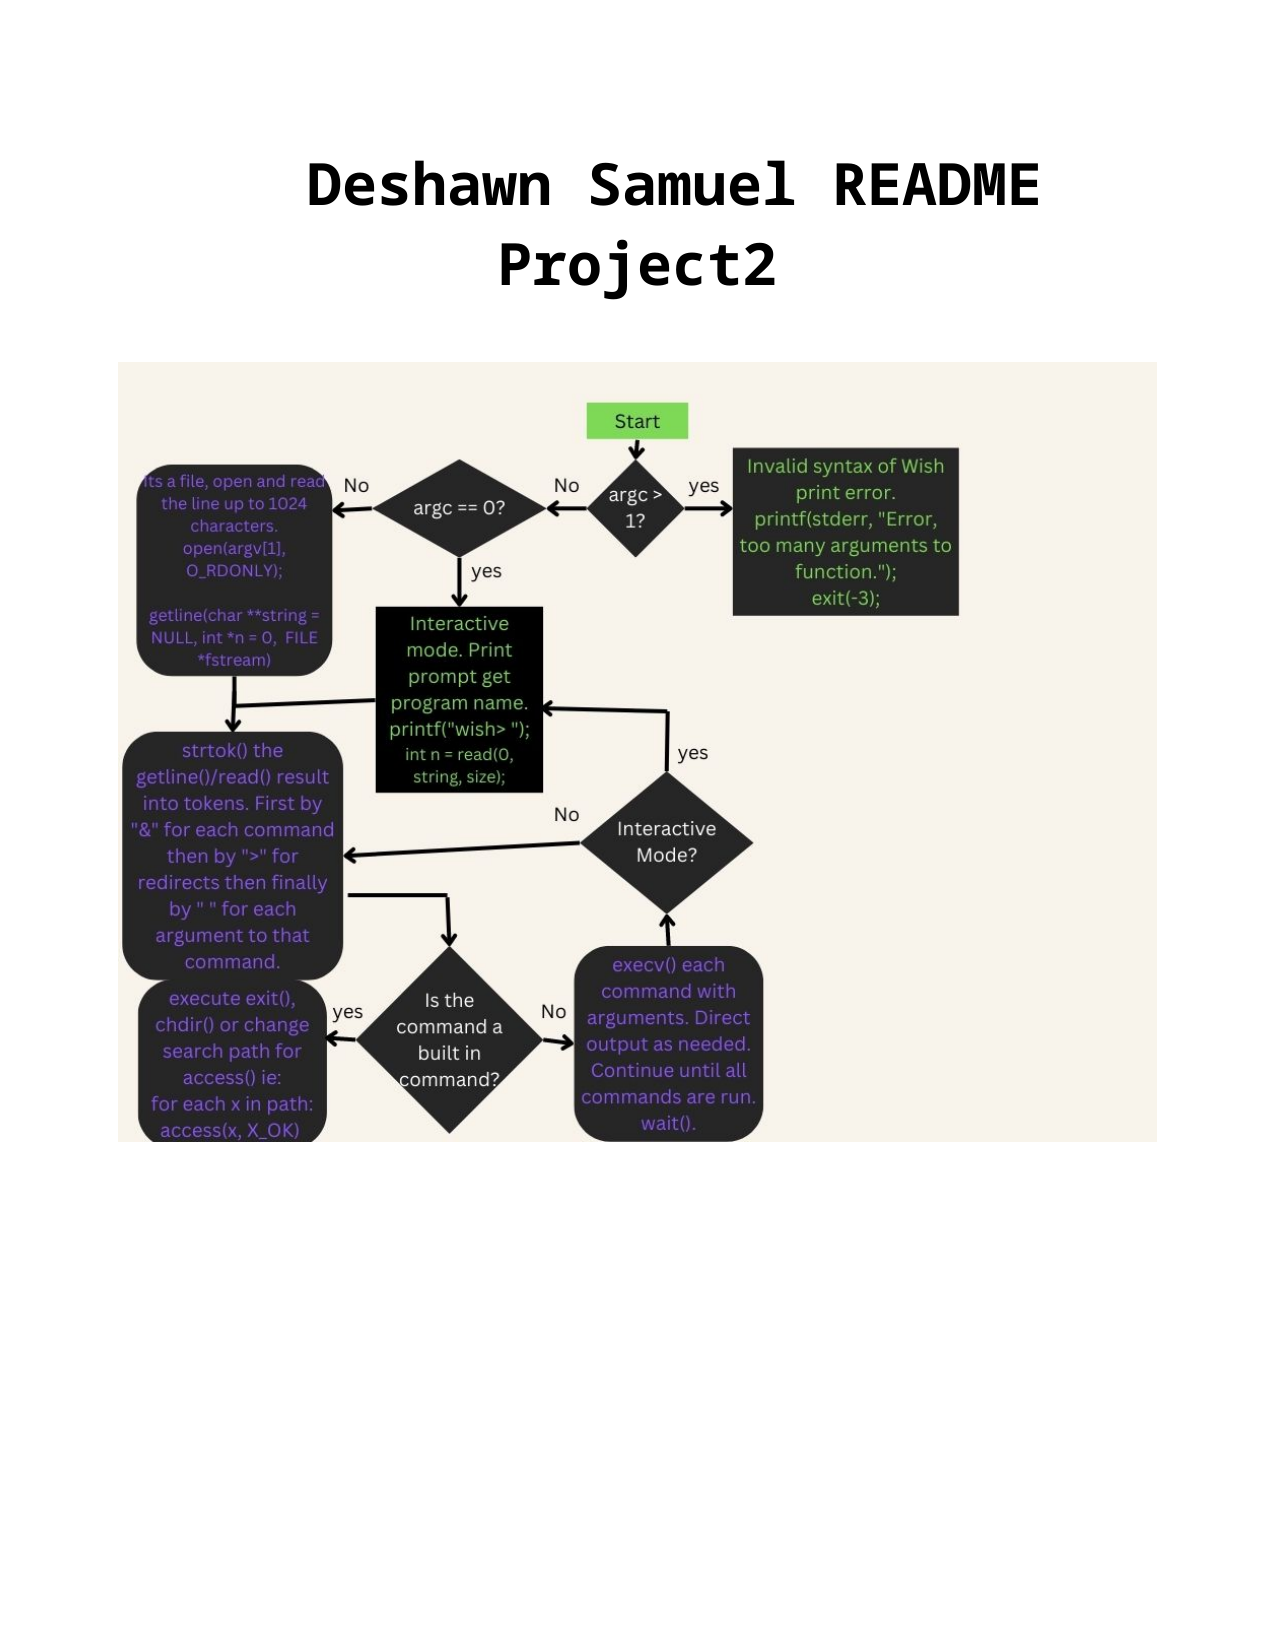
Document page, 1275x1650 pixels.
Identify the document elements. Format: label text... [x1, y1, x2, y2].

picture [118, 362, 1157, 1142]
title Deshawn Samuel README Project2 [118, 143, 1157, 302]
